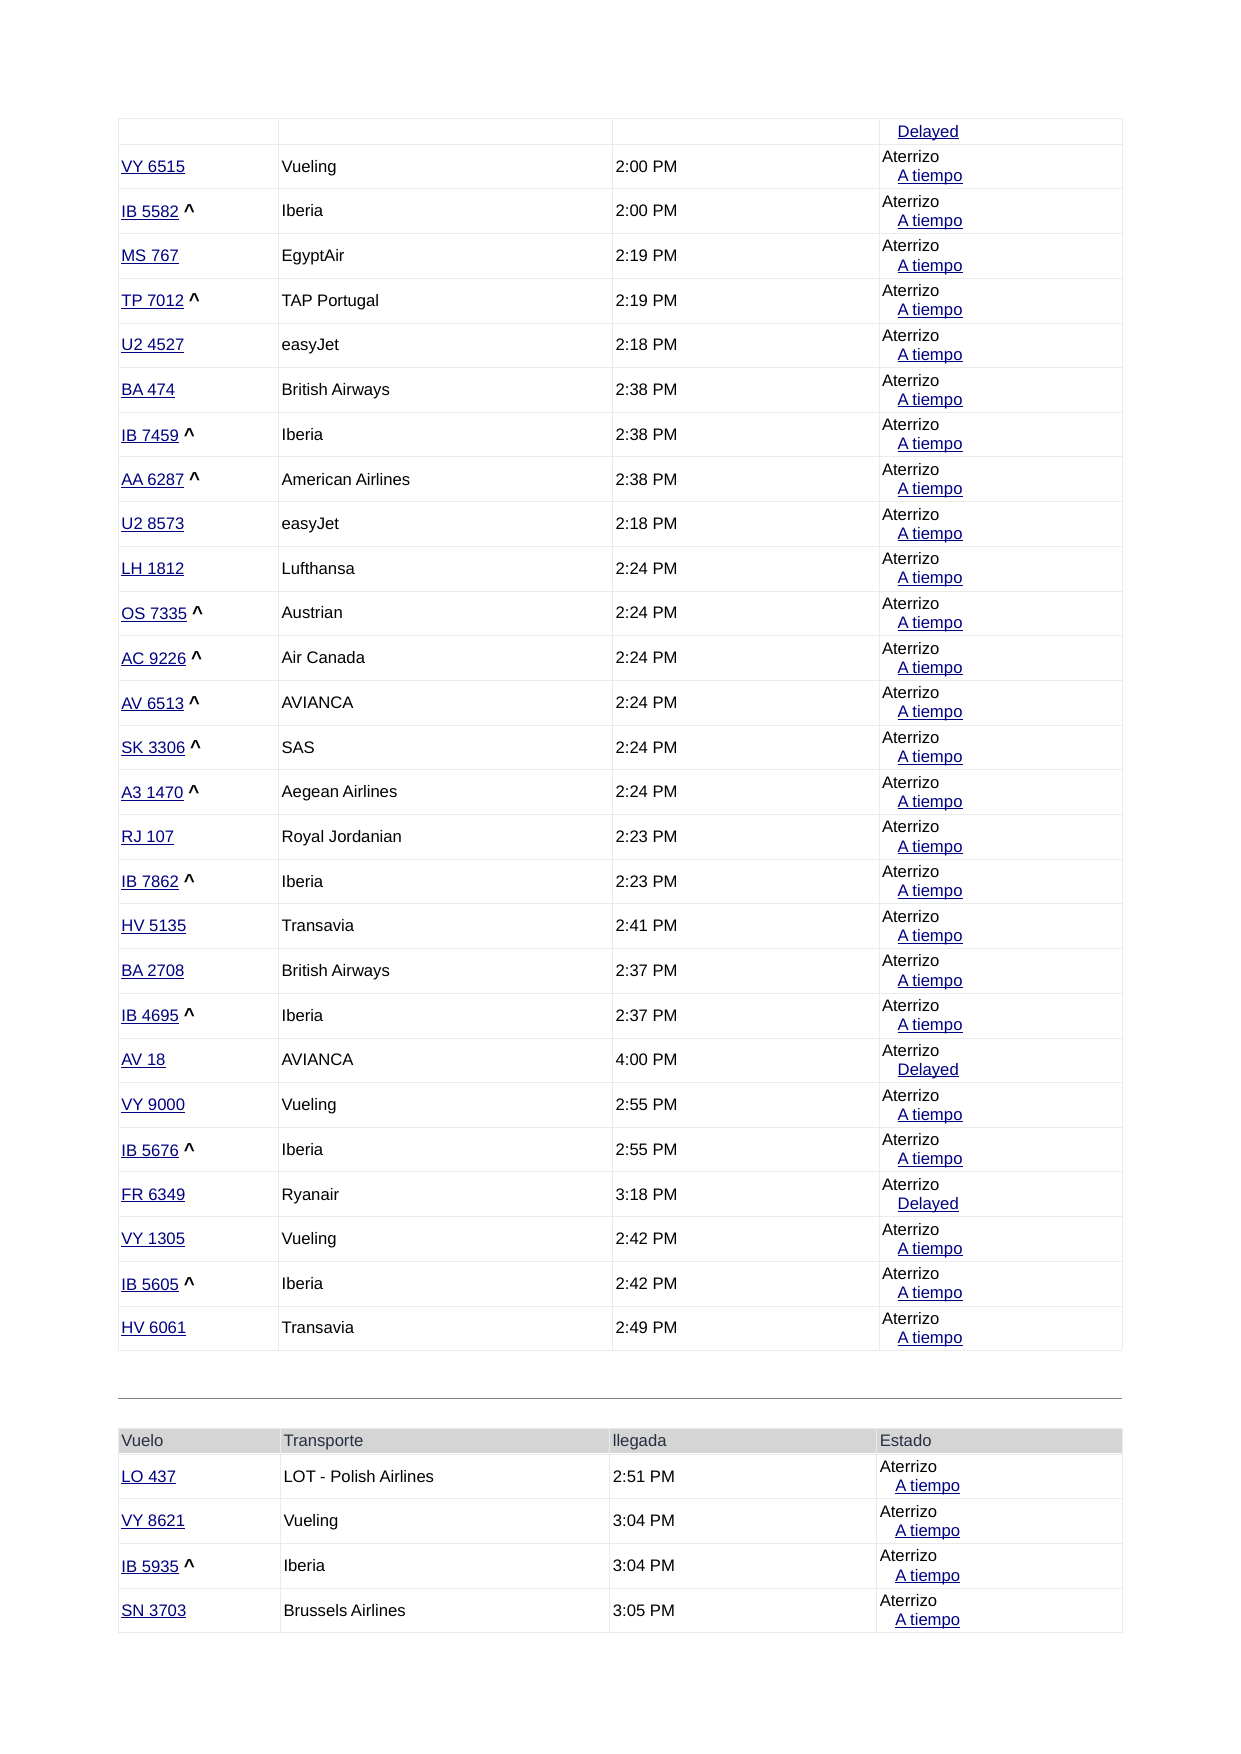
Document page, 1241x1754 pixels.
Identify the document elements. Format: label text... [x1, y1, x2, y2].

table_cell [119, 119, 278, 144]
table_cell SN 3703 [119, 1589, 280, 1632]
table_cell VY 1305 [119, 1217, 278, 1261]
table_cell SK 3306 ^ [119, 726, 278, 769]
table_cell Aegean Airlines [279, 770, 612, 814]
table_cell Vueling [279, 1217, 612, 1261]
table_cell Aterrizo Delayed [880, 1172, 1122, 1216]
table_cell Aterrizo A tiempo [880, 770, 1122, 814]
table_cell LOT - Polish Airlines [281, 1455, 609, 1498]
table_cell IB 7862 ^ [119, 860, 278, 903]
table_cell HV 6061 [119, 1307, 278, 1350]
table_cell Aterrizo A tiempo [877, 1455, 1122, 1498]
table_cell IB 7459 ^ [119, 413, 278, 456]
table_cell U2 8573 [119, 502, 278, 546]
table_cell 2:19 PM [613, 279, 879, 322]
table_cell 2:24 PM [613, 547, 879, 591]
table_header [118, 1379, 1122, 1398]
table_cell Aterrizo A tiempo [880, 949, 1122, 993]
table_cell Vueling [279, 1083, 612, 1127]
table_cell Aterrizo A tiempo [880, 279, 1122, 322]
table_cell BA 474 [119, 368, 278, 412]
table_cell Aterrizo A tiempo [877, 1499, 1122, 1543]
table_cell Vueling [281, 1499, 609, 1543]
table_cell Aterrizo A tiempo [877, 1589, 1122, 1632]
table_cell Transavia [279, 1307, 612, 1350]
table_cell MS 767 [119, 234, 278, 278]
table_cell 2:24 PM [613, 770, 879, 814]
table_cell Aterrizo A tiempo [880, 726, 1122, 769]
table_cell Aterrizo A tiempo [880, 681, 1122, 724]
table_cell Aterrizo A tiempo [877, 1544, 1122, 1588]
table_cell Transavia [279, 904, 612, 948]
table_cell Aterrizo A tiempo [880, 368, 1122, 412]
table_cell Aterrizo A tiempo [880, 636, 1122, 680]
table_cell Aterrizo A tiempo [880, 1083, 1122, 1127]
table_cell Aterrizo A tiempo [880, 145, 1122, 188]
table_cell A3 1470 ^ [119, 770, 278, 814]
table_cell 2:00 PM [613, 189, 879, 233]
table_cell Aterrizo A tiempo [880, 547, 1122, 591]
table_cell Aterrizo A tiempo [880, 592, 1122, 635]
table_cell IB 5935 ^ [119, 1544, 280, 1588]
table_cell Aterrizo A tiempo [880, 324, 1122, 367]
table_cell IB 5582 ^ [119, 189, 278, 233]
table_cell 3:04 PM [610, 1544, 876, 1588]
table_cell TAP Portugal [279, 279, 612, 322]
table_cell 2:00 PM [613, 145, 879, 188]
table_cell Iberia [279, 1128, 612, 1171]
table_cell 2:23 PM [613, 815, 879, 859]
table_cell Aterrizo A tiempo [880, 234, 1122, 278]
table_cell TP 7012 ^ [119, 279, 278, 322]
table_cell LO 437 [119, 1455, 280, 1498]
table_cell Aterrizo A tiempo [880, 994, 1122, 1037]
table_cell U2 4527 [119, 324, 278, 367]
table_cell Aterrizo A tiempo [880, 457, 1122, 501]
table_cell 2:23 PM [613, 860, 879, 903]
table_cell 2:38 PM [613, 457, 879, 501]
table_cell Delayed [880, 119, 1122, 144]
table_cell 2:24 PM [613, 681, 879, 724]
table_cell Aterrizo Delayed [880, 1039, 1122, 1082]
table_cell 2:38 PM [613, 413, 879, 456]
table_header Estado [877, 1429, 1122, 1453]
table_cell Iberia [281, 1544, 609, 1588]
table_cell Aterrizo A tiempo [880, 1128, 1122, 1171]
table_header [118, 1399, 1122, 1428]
table_cell 2:18 PM [613, 324, 879, 367]
table_cell 2:18 PM [613, 502, 879, 546]
table_cell Ryanair [279, 1172, 612, 1216]
table_cell Aterrizo A tiempo [880, 860, 1122, 903]
table_cell 3:05 PM [610, 1589, 876, 1632]
table_header Vuelo [119, 1429, 280, 1453]
table_cell Aterrizo A tiempo [880, 904, 1122, 948]
table_cell 2:37 PM [613, 949, 879, 993]
table_cell [613, 119, 879, 144]
table_cell Lufthansa [279, 547, 612, 591]
table_cell RJ 107 [119, 815, 278, 859]
table_cell Iberia [279, 1262, 612, 1306]
table_cell AC 9226 ^ [119, 636, 278, 680]
table_cell Vueling [279, 145, 612, 188]
table_cell VY 9000 [119, 1083, 278, 1127]
table_cell American Airlines [279, 457, 612, 501]
table_cell Aterrizo A tiempo [880, 189, 1122, 233]
table_cell 2:55 PM [613, 1128, 879, 1171]
table_cell AVIANCA [279, 681, 612, 724]
table_cell HV 5135 [119, 904, 278, 948]
table_cell easyJet [279, 502, 612, 546]
table_cell BA 2708 [119, 949, 278, 993]
table_cell LH 1812 [119, 547, 278, 591]
table_cell Aterrizo A tiempo [880, 502, 1122, 546]
table_cell Aterrizo A tiempo [880, 1307, 1122, 1350]
table_cell 2:42 PM [613, 1217, 879, 1261]
table_cell FR 6349 [119, 1172, 278, 1216]
table_cell AA 6287 ^ [119, 457, 278, 501]
table_cell IB 4695 ^ [119, 994, 278, 1037]
table_cell 2:55 PM [613, 1083, 879, 1127]
table_cell British Airways [279, 949, 612, 993]
table_cell Iberia [279, 413, 612, 456]
table_header llegada [610, 1429, 876, 1453]
table_cell 2:42 PM [613, 1262, 879, 1306]
table_cell 2:19 PM [613, 234, 879, 278]
table_cell VY 6515 [119, 145, 278, 188]
table_cell VY 8621 [119, 1499, 280, 1543]
table_cell British Airways [279, 368, 612, 412]
table_cell Aterrizo A tiempo [880, 413, 1122, 456]
table_cell 2:24 PM [613, 726, 879, 769]
table_cell OS 7335 ^ [119, 592, 278, 635]
table_cell Air Canada [279, 636, 612, 680]
table_cell 2:49 PM [613, 1307, 879, 1350]
table_cell Aterrizo A tiempo [880, 815, 1122, 859]
table_cell SAS [279, 726, 612, 769]
table_cell Iberia [279, 189, 612, 233]
table_cell 2:38 PM [613, 368, 879, 412]
table_cell 3:18 PM [613, 1172, 879, 1216]
table_cell 4:00 PM [613, 1039, 879, 1082]
table_cell IB 5605 ^ [119, 1262, 278, 1306]
table_cell Royal Jordanian [279, 815, 612, 859]
table_cell 2:37 PM [613, 994, 879, 1037]
table_cell 3:04 PM [610, 1499, 876, 1543]
table_header Transporte [281, 1429, 609, 1453]
table_cell Brussels Airlines [281, 1589, 609, 1632]
table_cell IB 5676 ^ [119, 1128, 278, 1171]
table_cell 2:24 PM [613, 592, 879, 635]
table_cell 2:24 PM [613, 636, 879, 680]
table_cell 2:41 PM [613, 904, 879, 948]
table_cell EgyptAir [279, 234, 612, 278]
table_cell AVIANCA [279, 1039, 612, 1082]
table_cell 2:51 PM [610, 1455, 876, 1498]
table_cell Aterrizo A tiempo [880, 1262, 1122, 1306]
table_cell easyJet [279, 324, 612, 367]
table_cell Iberia [279, 860, 612, 903]
table_cell AV 18 [119, 1039, 278, 1082]
table_cell Iberia [279, 994, 612, 1037]
table_cell AV 6513 ^ [119, 681, 278, 724]
table_cell Aterrizo A tiempo [880, 1217, 1122, 1261]
table_cell Austrian [279, 592, 612, 635]
table_cell [279, 119, 612, 144]
